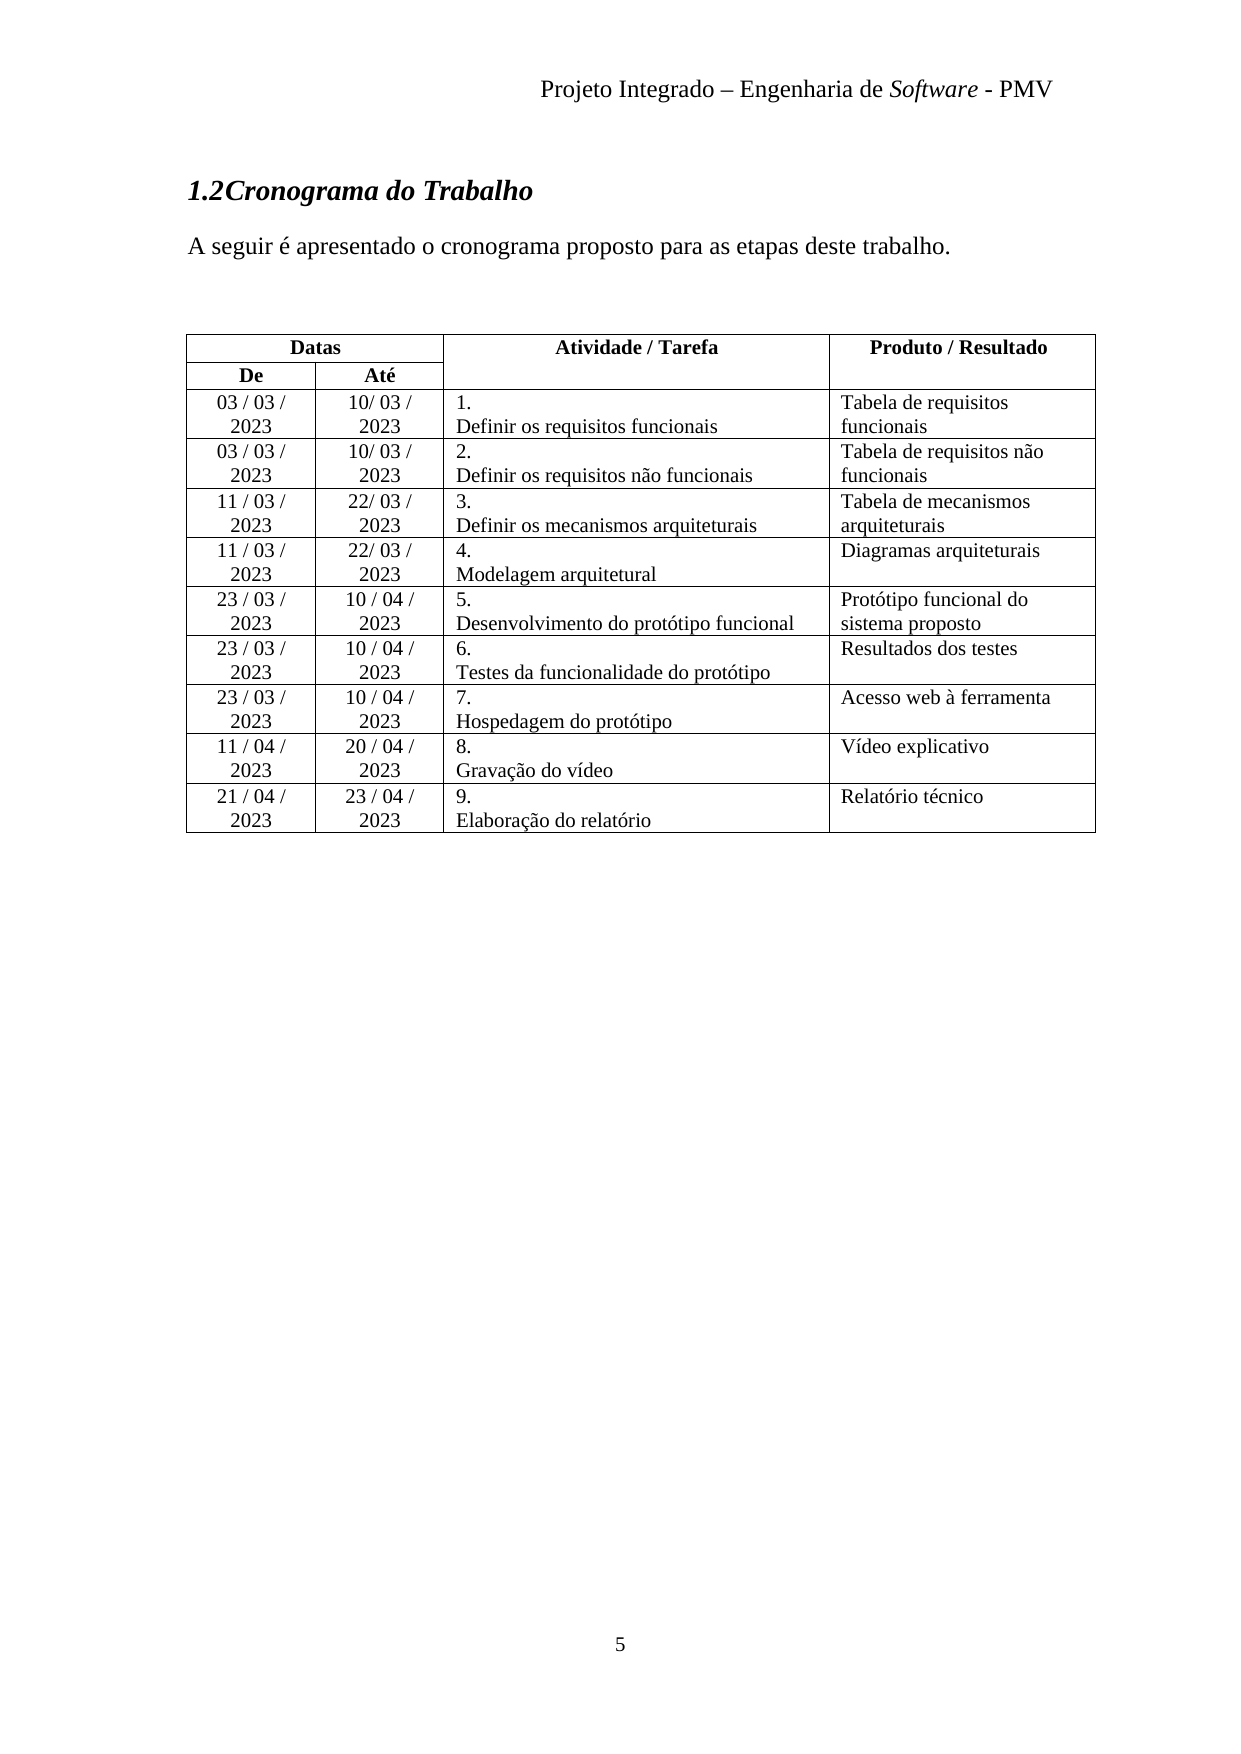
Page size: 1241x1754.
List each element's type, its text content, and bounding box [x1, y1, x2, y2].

table_header Atividade / Tarefa [444, 335, 829, 389]
table_cell 21 / 04 / 2023 [187, 784, 315, 832]
table_cell 03 / 03 / 2023 [187, 390, 315, 438]
table_cell Tabela de requisitos funcionais [830, 390, 1095, 438]
table_cell 2. Definir os requisitos não funcionais [444, 439, 829, 487]
table_cell 20 / 04 / 2023 [316, 734, 443, 782]
table_cell 6. Testes da funcionalidade do protótipo [444, 636, 829, 684]
table_cell 10 / 04 / 2023 [316, 587, 443, 635]
table_cell 10 / 04 / 2023 [316, 685, 443, 733]
table_cell Tabela de mecanismos arquiteturais [830, 489, 1095, 537]
table_cell 10/ 03 / 2023 [316, 390, 443, 438]
table_cell 1. Definir os requisitos funcionais [444, 390, 829, 438]
table_cell De [187, 363, 315, 389]
table_cell Acesso web à ferramenta [830, 685, 1095, 733]
table_cell 23 / 04 / 2023 [316, 784, 443, 832]
table_cell 23 / 03 / 2023 [187, 587, 315, 635]
subtitle Cronograma do Trabalho [187, 173, 1053, 206]
table_cell Tabela de requisitos não funcionais [830, 439, 1095, 487]
table_cell 7. Hospedagem do protótipo [444, 685, 829, 733]
table_cell 4. Modelagem arquitetural [444, 538, 829, 586]
table_cell Até [316, 363, 443, 389]
table_header Produto / Resultado [830, 335, 1095, 389]
table_header Datas [187, 335, 443, 362]
table_cell Vídeo explicativo [830, 734, 1095, 782]
table_cell 23 / 03 / 2023 [187, 636, 315, 684]
text A seguir é apresentado o cronograma proposto para as etapas deste trabalho. [187, 231, 1053, 260]
table_cell 8. Gravação do vídeo [444, 734, 829, 782]
table_cell 11 / 03 / 2023 [187, 538, 315, 586]
table_cell Resultados dos testes [830, 636, 1095, 684]
table_cell 11 / 04 / 2023 [187, 734, 315, 782]
table_cell Diagramas arquiteturais [830, 538, 1095, 586]
table_cell 22/ 03 / 2023 [316, 489, 443, 537]
table_cell 23 / 03 / 2023 [187, 685, 315, 733]
table_cell 22/ 03 / 2023 [316, 538, 443, 586]
table_cell 10/ 03 / 2023 [316, 439, 443, 487]
table_cell Relatório técnico [830, 784, 1095, 832]
table_cell 03 / 03 / 2023 [187, 439, 315, 487]
table_cell 3. Definir os mecanismos arquiteturais [444, 489, 829, 537]
table_cell 10 / 04 / 2023 [316, 636, 443, 684]
table_cell Protótipo funcional do sistema proposto [830, 587, 1095, 635]
table_cell 9. Elaboração do relatório [444, 784, 829, 832]
table_cell 11 / 03 / 2023 [187, 489, 315, 537]
table_cell 5. Desenvolvimento do protótipo funcional [444, 587, 829, 635]
